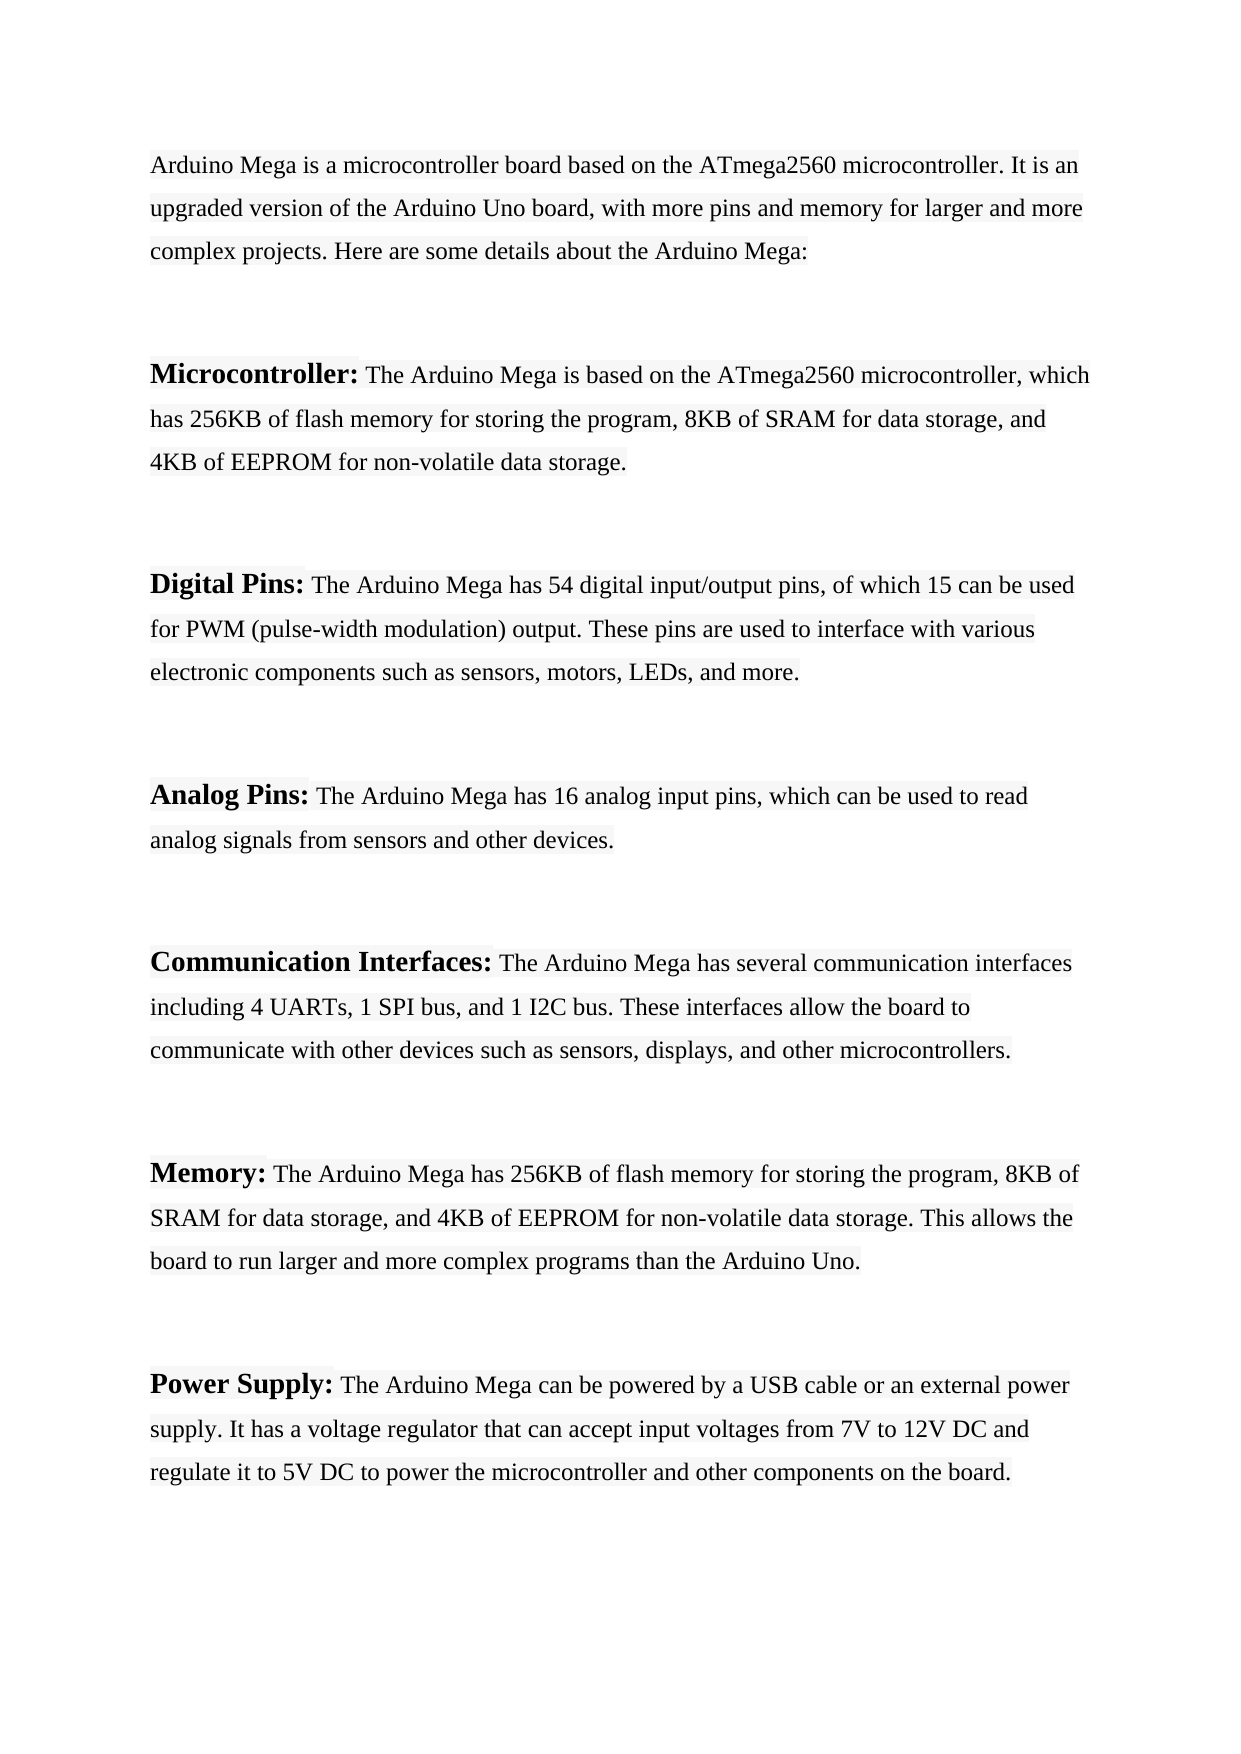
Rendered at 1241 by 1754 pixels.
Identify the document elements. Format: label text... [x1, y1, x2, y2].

text Power Supply: The Arduino Mega can be powered by a USB cable or an external power supply. It has a voltage regulator that can accept input voltages from 7V to 12V DC and regulate it to 5V DC to power the microcontroller and other components on the board. [150, 1366, 1090, 1486]
text Memory: The Arduino Mega has 256KB of flash memory for storing the program, 8KB of SRAM for data storage, and 4KB of EEPROM for non-volatile data storage. This allows the board to run larger and more complex programs than the Arduino Uno. [150, 1155, 1090, 1275]
text Digital Pins: The Arduino Mega has 54 digital input/output pins, of which 15 can be used for PWM (pulse-width modulation) output. These pins are used to interface with various electronic components such as sensors, motors, LEDs, and more. [150, 566, 1090, 686]
text Analog Pins: The Arduino Mega has 16 analog input pins, which can be used to read analog signals from sensors and other devices. [150, 777, 1090, 854]
text Arduino Mega is a microcontroller board based on the ATmega2560 microcontroller. It is an upgraded version of the Arduino Uno board, with more pins and memory for larger and more complex projects. Here are some details about the Arduino Mega: [150, 150, 1090, 265]
text Communication Interfaces: The Arduino Mega has several communication interfaces including 4 UARTs, 1 SPI bus, and 1 I2C bus. These interfaces allow the board to communicate with other devices such as sensors, displays, and other microcontrollers. [150, 944, 1090, 1064]
text Microcontroller: The Arduino Mega is based on the ATmega2560 microcontroller, which has 256KB of flash memory for storing the program, 8KB of SRAM for data storage, and 4KB of EEPROM for non-volatile data storage. [150, 356, 1090, 476]
